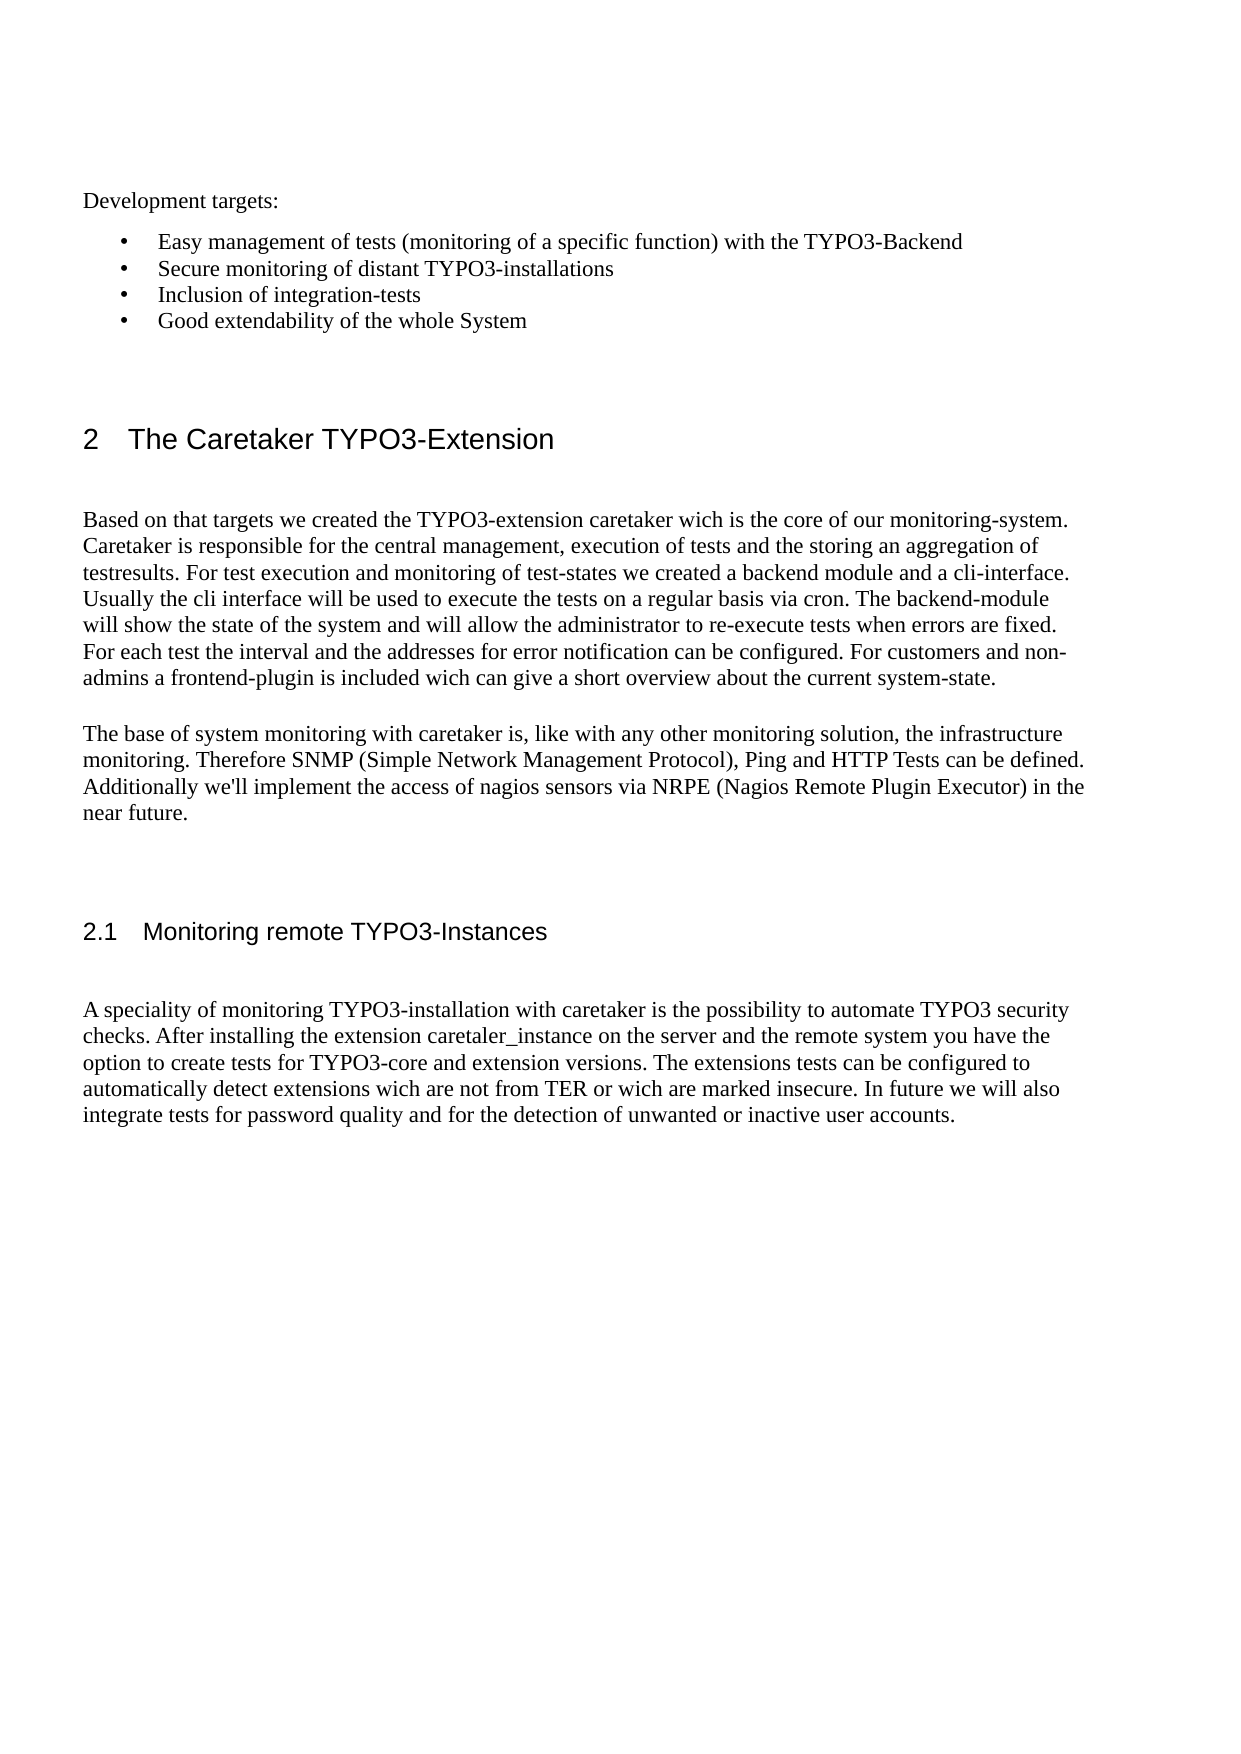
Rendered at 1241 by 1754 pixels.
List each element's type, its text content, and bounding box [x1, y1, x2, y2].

text A speciality of monitoring TYPO3-installation with caretaker is the possibility to automate TYPO3 security checks. After installing the extension caretaler_instance on the server and the remote system you have the option to create tests for TYPO3-core and extension versions. The extensions tests can be configured to automatically detect extensions wich are not from TER or wich are marked insecure. In future we will also integrate tests for password quality and for the detection of unwanted or inactive user accounts. [83, 996, 1087, 1128]
subtitle The Caretaker TYPO3-Extension [83, 422, 1087, 456]
list Secure monitoring of distant TYPO3-installations [120, 255, 1087, 281]
list Good extendability of the whole System [120, 307, 1087, 334]
text The base of system monitoring with caretaker is, like with any other monitoring solution, the infrastructure monitoring. Therefore SNMP (Simple Network Management Protocol), Ping and HTTP Tests can be defined. Additionally we'll implement the access of nagios sensors via NRPE (Nagios Remote Plugin Executor) in the near future. [83, 720, 1087, 826]
text Development targets: [83, 187, 1087, 213]
text Based on that targets we created the TYPO3-extension caretaker wich is the core of our monitoring-system. Caretaker is responsible for the central management, execution of tests and the storing an aggregation of testresults. For test execution and monitoring of test-states we created a backend module and a cli-interface. Usually the cli interface will be used to execute the tests on a regular basis via cron. The backend-module will show the state of the system and will allow the administrator to re-execute tests when errors are fixed. For each test the interval and the addresses for error notification can be configured. For customers and non-admins a frontend-plugin is included wich can give a short overview about the current system-state. [83, 506, 1087, 691]
list Inclusion of integration-tests [120, 281, 1087, 307]
subtitle Monitoring remote TYPO3-Instances [83, 917, 1087, 946]
list Easy management of tests (monitoring of a specific function) with the TYPO3-Backend [120, 228, 1087, 255]
